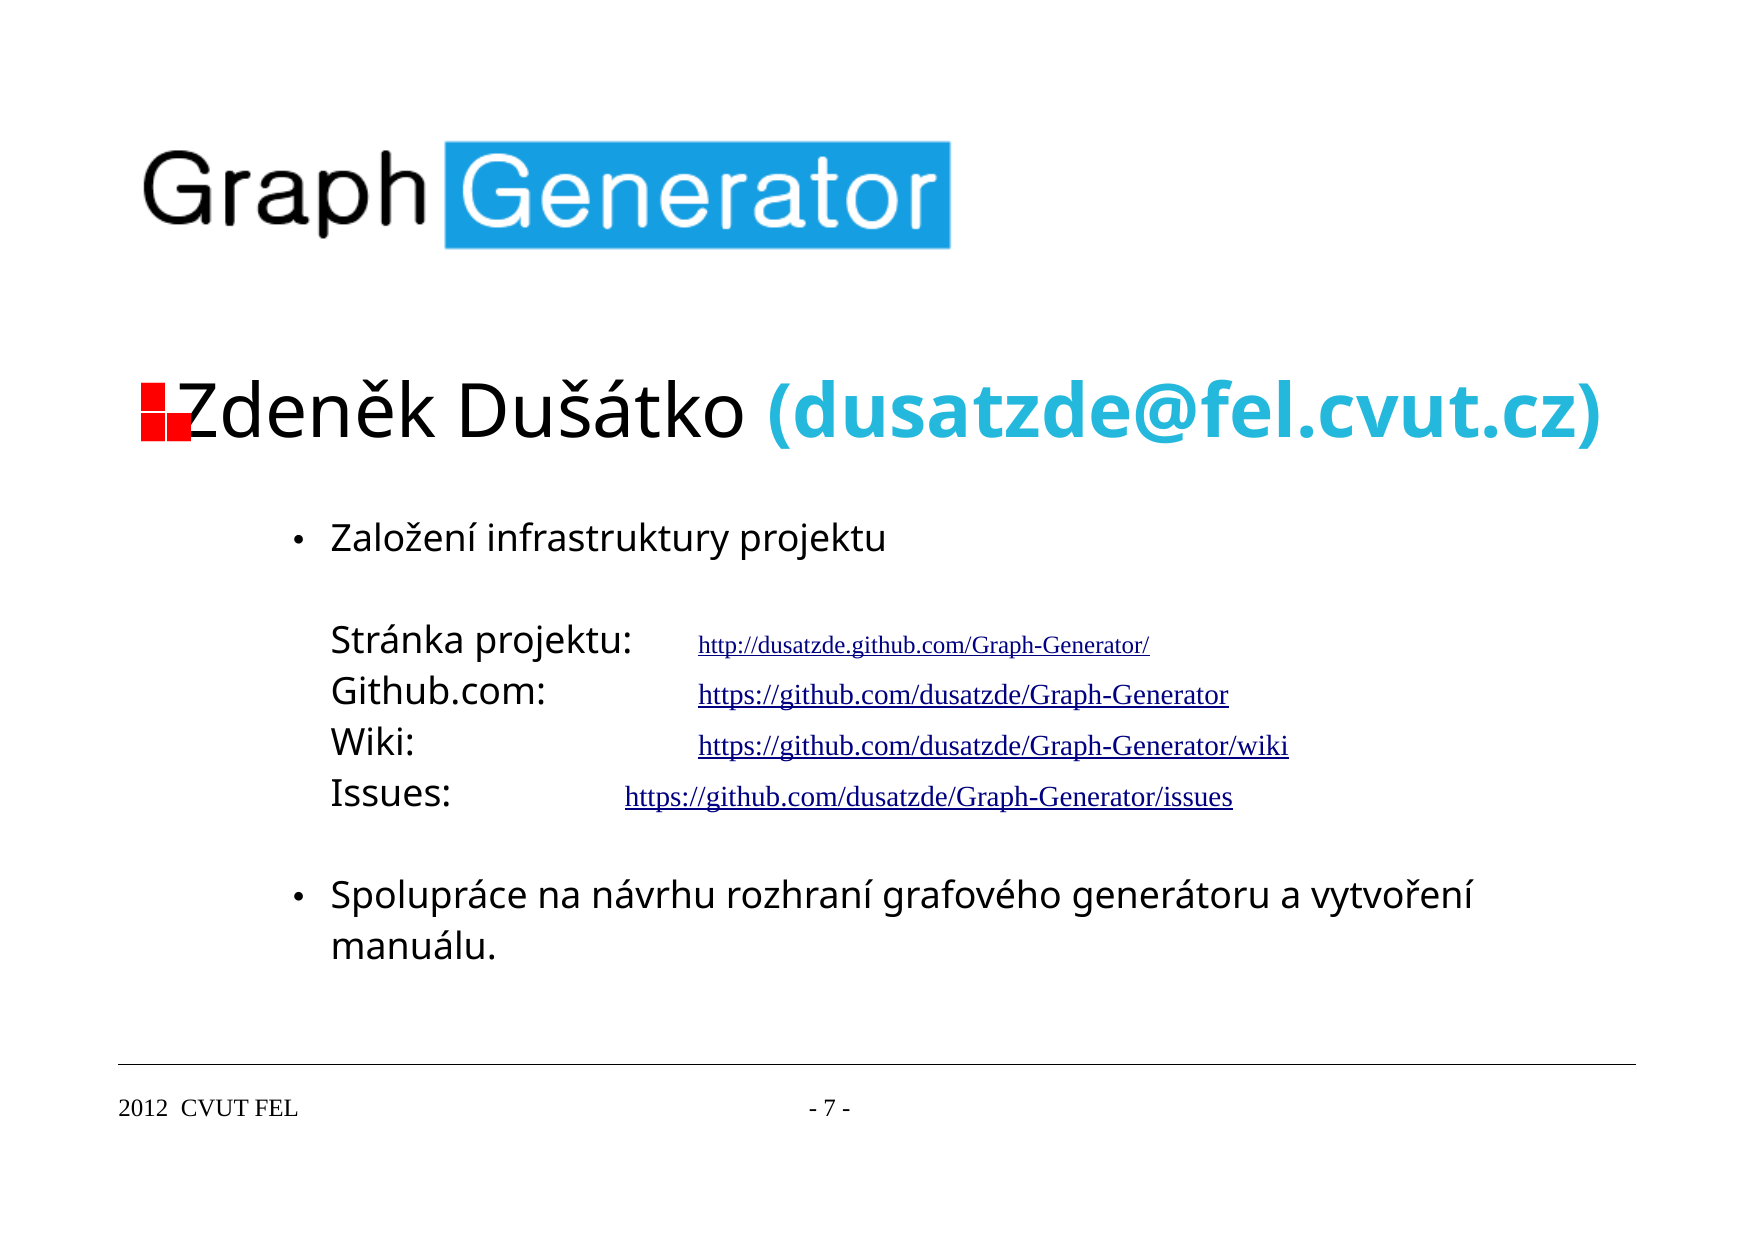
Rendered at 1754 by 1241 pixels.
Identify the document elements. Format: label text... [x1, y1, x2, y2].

picture [138, 135, 967, 256]
picture [140, 381, 192, 442]
text Zdeněk Dušátko (dusatzde@fel.cvut.cz) [118, 358, 1636, 460]
list Stránka projektu: http://dusatzde.github.com/Graph-Generator/ [293, 613, 1636, 664]
list Založení infrastruktury projektu [293, 511, 1636, 562]
list Wiki: https://github.com/dusatzde/Graph-Generator/wiki [293, 715, 1636, 766]
list Github.com: https://github.com/dusatzde/Graph-Generator [293, 664, 1636, 715]
list Spolupráce na návrhu rozhraní grafového generátoru a vytvoření manuálu. [293, 868, 1636, 970]
list Issues: https://github.com/dusatzde/Graph-Generator/issues [293, 766, 1636, 817]
